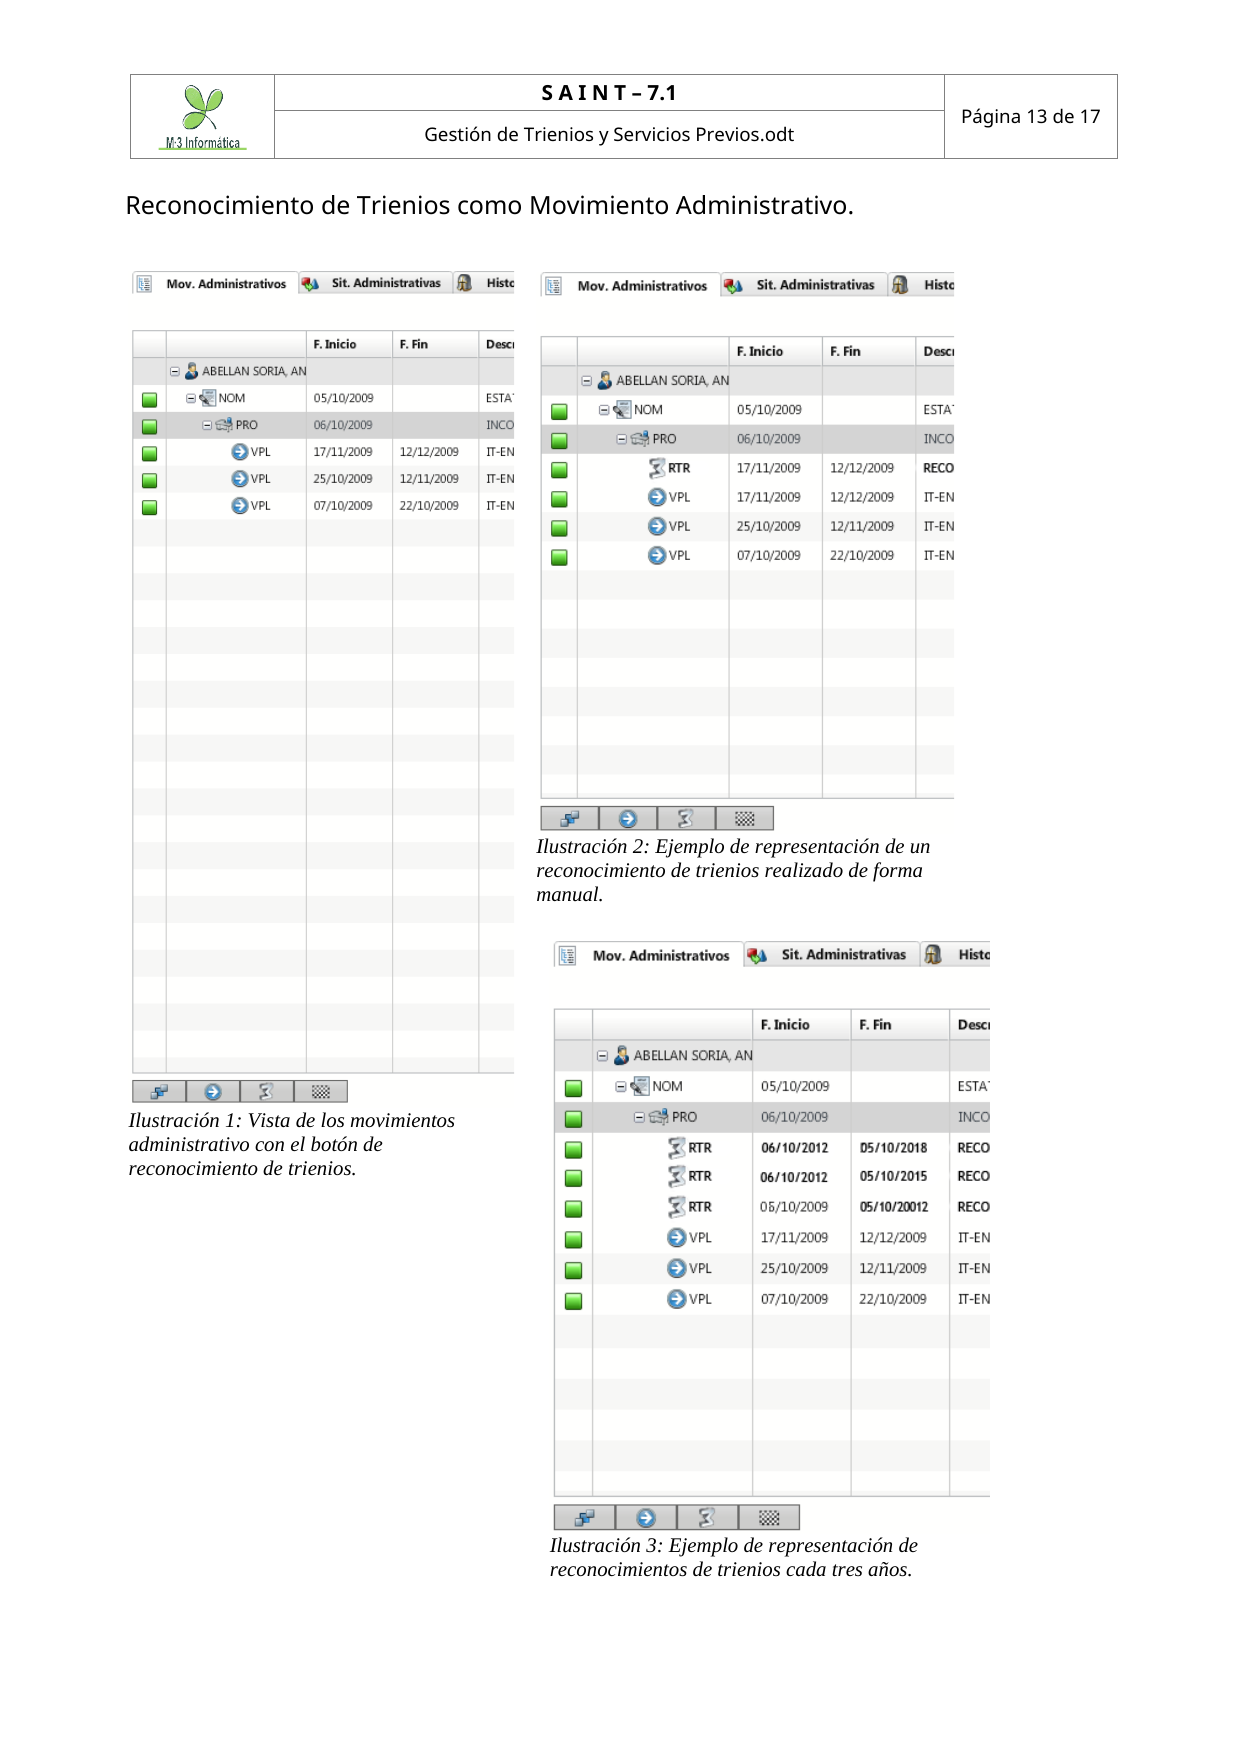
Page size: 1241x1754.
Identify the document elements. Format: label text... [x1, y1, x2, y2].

text Ilustración 2: Ejemplo de representación de un reconocimiento de trienios realizado de forma manual. [536, 834, 954, 906]
picture [158, 83, 247, 150]
text Ilustración 3: Ejemplo de representación de reconocimientos de trienios cada tres años. [549, 1534, 990, 1581]
text Reconocimiento de Trienios como Movimiento Administrativo. [125, 188, 1115, 222]
text Ilustración 1: Vista de los movimientos administrativo con el botón de reconocimiento de trienios. [128, 1108, 514, 1180]
